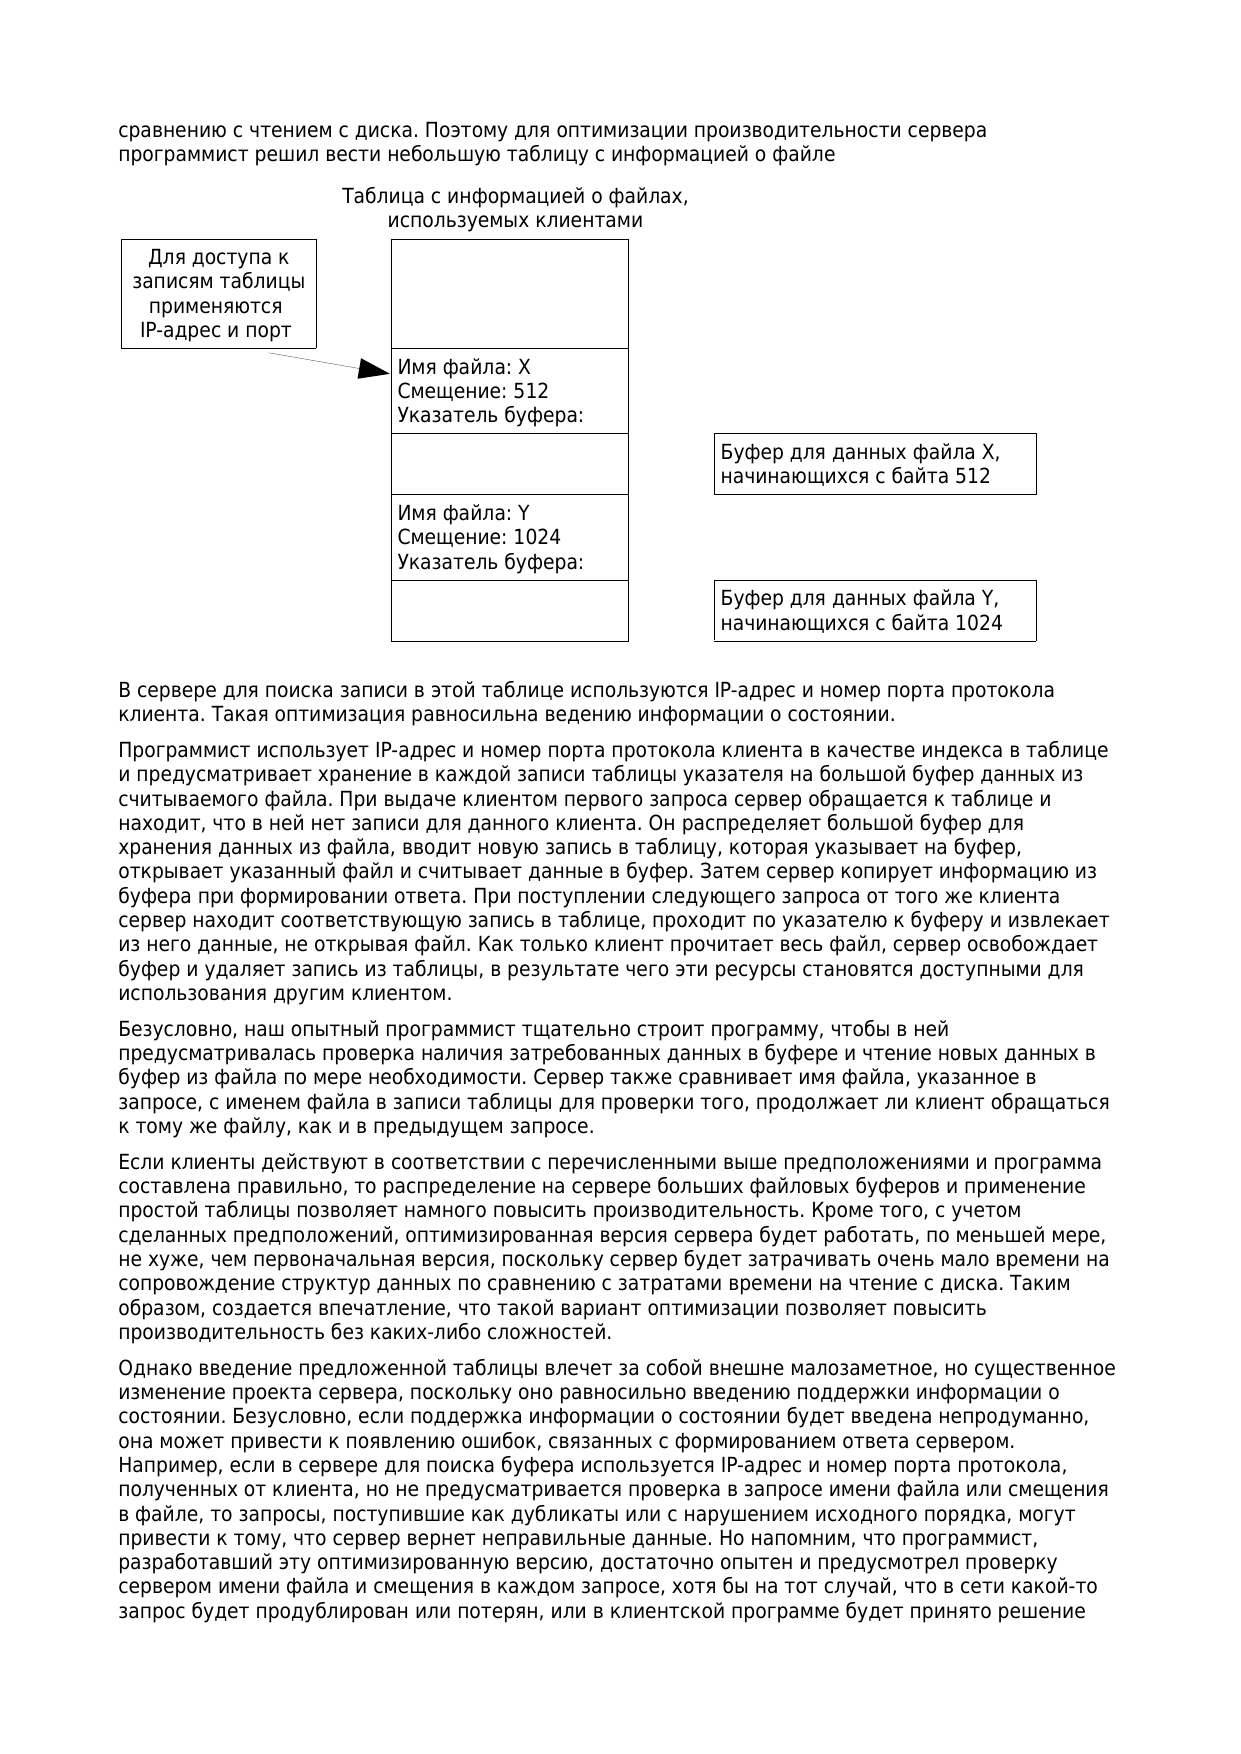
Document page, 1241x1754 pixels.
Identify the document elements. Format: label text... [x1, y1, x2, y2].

table_cell [629, 348, 714, 433]
table_cell [316, 348, 391, 373]
table_cell [121, 494, 316, 580]
text Если клиенты действуют в соответствии с перечисленными выше предположениями и программа составлена правильно, то распределение на сервере больших файловых буферов и применение простой таблицы позволяет намного повысить производительность. Кроме того, с учетом сделанных предположений, оптимизированная версия сервера будет работать, по меньшей мере, не хуже, чем первоначальная версия, поскольку сервер будет затрачивать очень мало времени на сопровождение структур данных по сравнению с затратами времени на чтение с диска. Таким образом, создается впечатление, что такой вариант оптимизации позволяет повысить производительность без каких-либо сложностей. [118, 1150, 1122, 1344]
table_header [715, 179, 1036, 238]
table_cell [121, 433, 316, 494]
text Программист использует IP-адрес и номер порта протокола клиента в качестве индекса в таблице и предусматривает хранение в каждой записи таблицы указателя на большой буфер данных из считываемого файла. При выдаче клиентом первого запроса сервер обращается к таблице и находит, что в ней нет записи для данного клиента. Он распределяет большой буфер для хранения данных из файла, вводит новую запись в таблицу, которая указывает на буфер, открывает указанный файл и считывает данные в буфер. Затем сервер копирует информацию из буфера при формировании ответа. При поступлении следующего запроса от того же клиента сервер находит соответствующую запись в таблице, проходит по указателю к буферу и извлекает из него данные, не открывая файл. Как только клиент прочитает весь файл, сервер освобождает буфер и удаляет запись из таблицы, в результате чего эти ресурсы становятся доступными для использования другим клиентом. [118, 738, 1122, 1005]
table_cell [316, 580, 391, 641]
table_cell [629, 433, 714, 494]
table_cell [715, 495, 1036, 580]
text сравнению с чтением с диска. Поэтому для оптимизации производительности сервера программист решил вести небольшую таблицу с информацией о файле [118, 118, 1122, 167]
table_cell [121, 580, 316, 641]
table_cell [316, 494, 391, 580]
table_cell [316, 362, 391, 433]
table_cell [715, 239, 1036, 348]
text Однако введение предложенной таблицы влечет за собой внешне малозаметное, но существенное изменение проекта сервера, поскольку оно равносильно введению поддержки информации о состоянии. Безусловно, если поддержка информации о состоянии будет введена непродуманно, она может привести к появлению ошибок, связанных с формированием ответа сервером. Например, если в сервере для поиска буфера используется IP-адрес и номер порта протокола, полученных от клиента, но не предусматривается проверка в запросе имени файла или смещения в файле, то запросы, поступившие как дубликаты или с нарушением исходного порядка, могут привести к тому, что сервер вернет неправильные данные. Но напомним, что программист, разработавший эту оптимизированную версию, достаточно опытен и предусмотрел проверку сервером имени файла и смещения в каждом запросе, хотя бы на тот случай, что в сети какой-то запрос будет продублирован или потерян, или в клиентской программе будет принято решение [118, 1356, 1122, 1623]
table_cell [392, 434, 628, 494]
table_cell Буфер для данных файла Y, начинающихся с байта 1024 [715, 581, 1036, 641]
table_cell Имя файла: X Смещение: 512 Указатель буфера: [392, 349, 628, 433]
table_cell [629, 239, 714, 348]
text Безусловно, наш опытный программист тщательно строит программу, чтобы в ней предусматривалась проверка наличия затребованных данных в буфере и чтение новых данных в буфер из файла по мере необходимости. Сервер также сравнивает имя файла, указанное в запросе, с именем файла в записи таблицы для проверки того, продолжает ли клиент обращаться к тому же файлу, как и в предыдущем запросе. [118, 1017, 1122, 1138]
table_cell Буфер для данных файла X, начинающихся с байта 512 [715, 434, 1036, 494]
table_cell Для доступа к записям таблицы применяются IP-адрес и порт [122, 240, 316, 348]
table_cell Имя файла: Y Смещение: 1024 Указатель буфера: [392, 495, 628, 580]
table_cell [316, 433, 391, 494]
text В сервере для поиска записи в этой таблице используются IP-адрес и номер порта протокола клиента. Такая оптимизация равносильна ведению информации о состоянии. [118, 678, 1122, 726]
table_cell [715, 348, 1036, 433]
table_cell [392, 581, 628, 641]
table_cell [392, 240, 628, 348]
table_header Таблица с информацией о файлах, используемых клиентами [316, 179, 714, 238]
table_cell [317, 239, 391, 348]
table_cell [629, 580, 714, 641]
table_cell [121, 349, 316, 433]
table_cell [629, 494, 714, 580]
table_header [121, 179, 316, 238]
